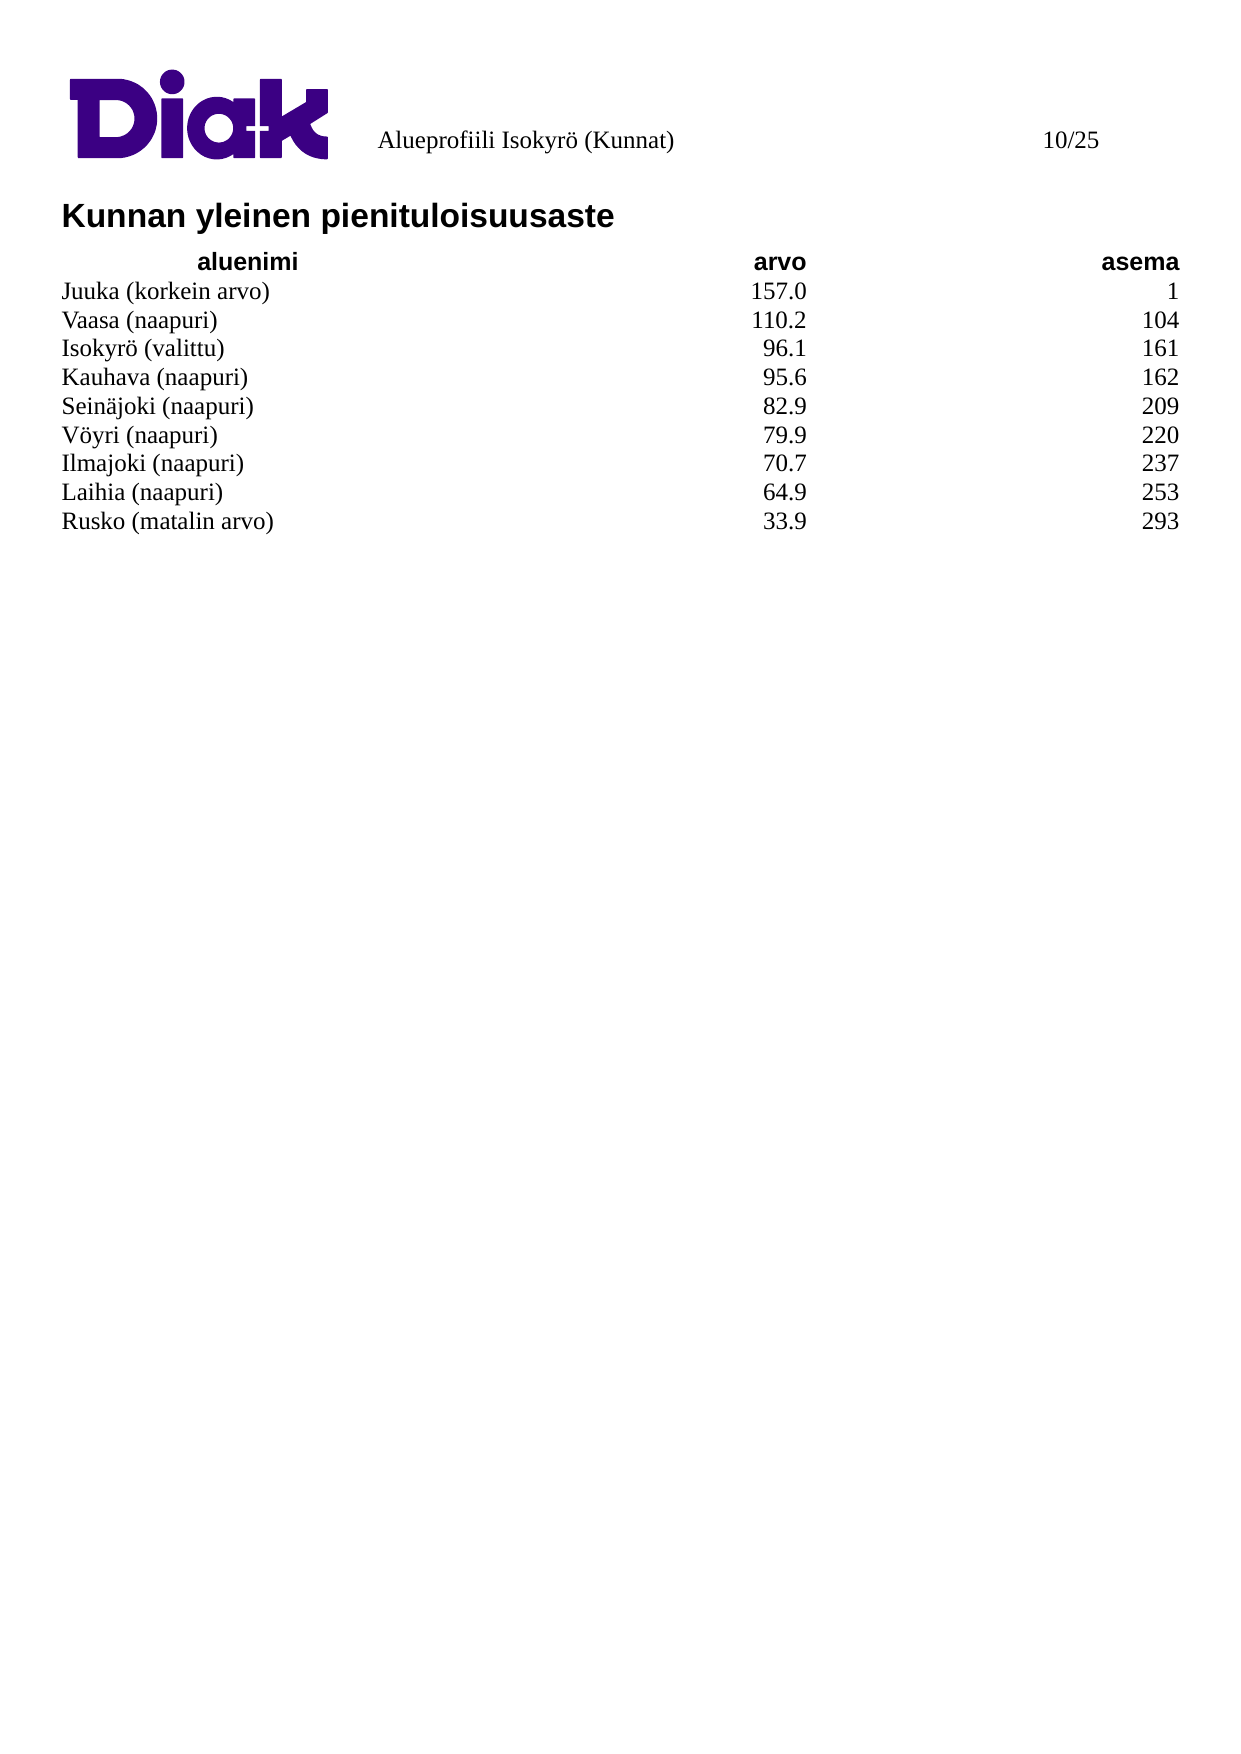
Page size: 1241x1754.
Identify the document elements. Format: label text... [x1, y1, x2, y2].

table_cell 70.7 [434, 449, 806, 477]
table_cell 79.9 [434, 420, 806, 448]
table_cell 82.9 [434, 391, 806, 420]
table_cell Kauhava (naapuri) [61, 362, 434, 391]
table_cell 104 [806, 305, 1179, 333]
table_cell Laihia (naapuri) [61, 477, 434, 506]
table_cell Vöyri (naapuri) [61, 420, 434, 448]
table_cell 209 [806, 391, 1179, 420]
subtitle Kunnan yleinen pienituloisuusaste [61, 196, 1179, 235]
table_cell 1 [806, 276, 1179, 305]
table_header aluenimi [61, 247, 434, 276]
table_cell 110.2 [434, 305, 806, 333]
table_cell Juuka (korkein arvo) [61, 276, 434, 305]
table_cell 95.6 [434, 362, 806, 391]
table_cell 162 [806, 362, 1179, 391]
table_cell 157.0 [434, 276, 806, 305]
table_cell 161 [806, 334, 1179, 362]
table_cell 237 [806, 449, 1179, 477]
table_header arvo [434, 247, 806, 276]
table_cell Ilmajoki (naapuri) [61, 449, 434, 477]
table_cell 253 [806, 477, 1179, 506]
table_cell 220 [806, 420, 1179, 448]
table_cell Rusko (matalin arvo) [61, 506, 434, 535]
table_header asema [806, 247, 1179, 276]
table_cell 64.9 [434, 477, 806, 506]
table_cell 293 [806, 506, 1179, 535]
table_cell Isokyrö (valittu) [61, 334, 434, 362]
table_cell 33.9 [434, 506, 806, 535]
table_cell Seinäjoki (naapuri) [61, 391, 434, 420]
table_cell 96.1 [434, 334, 806, 362]
table_cell Vaasa (naapuri) [61, 305, 434, 333]
